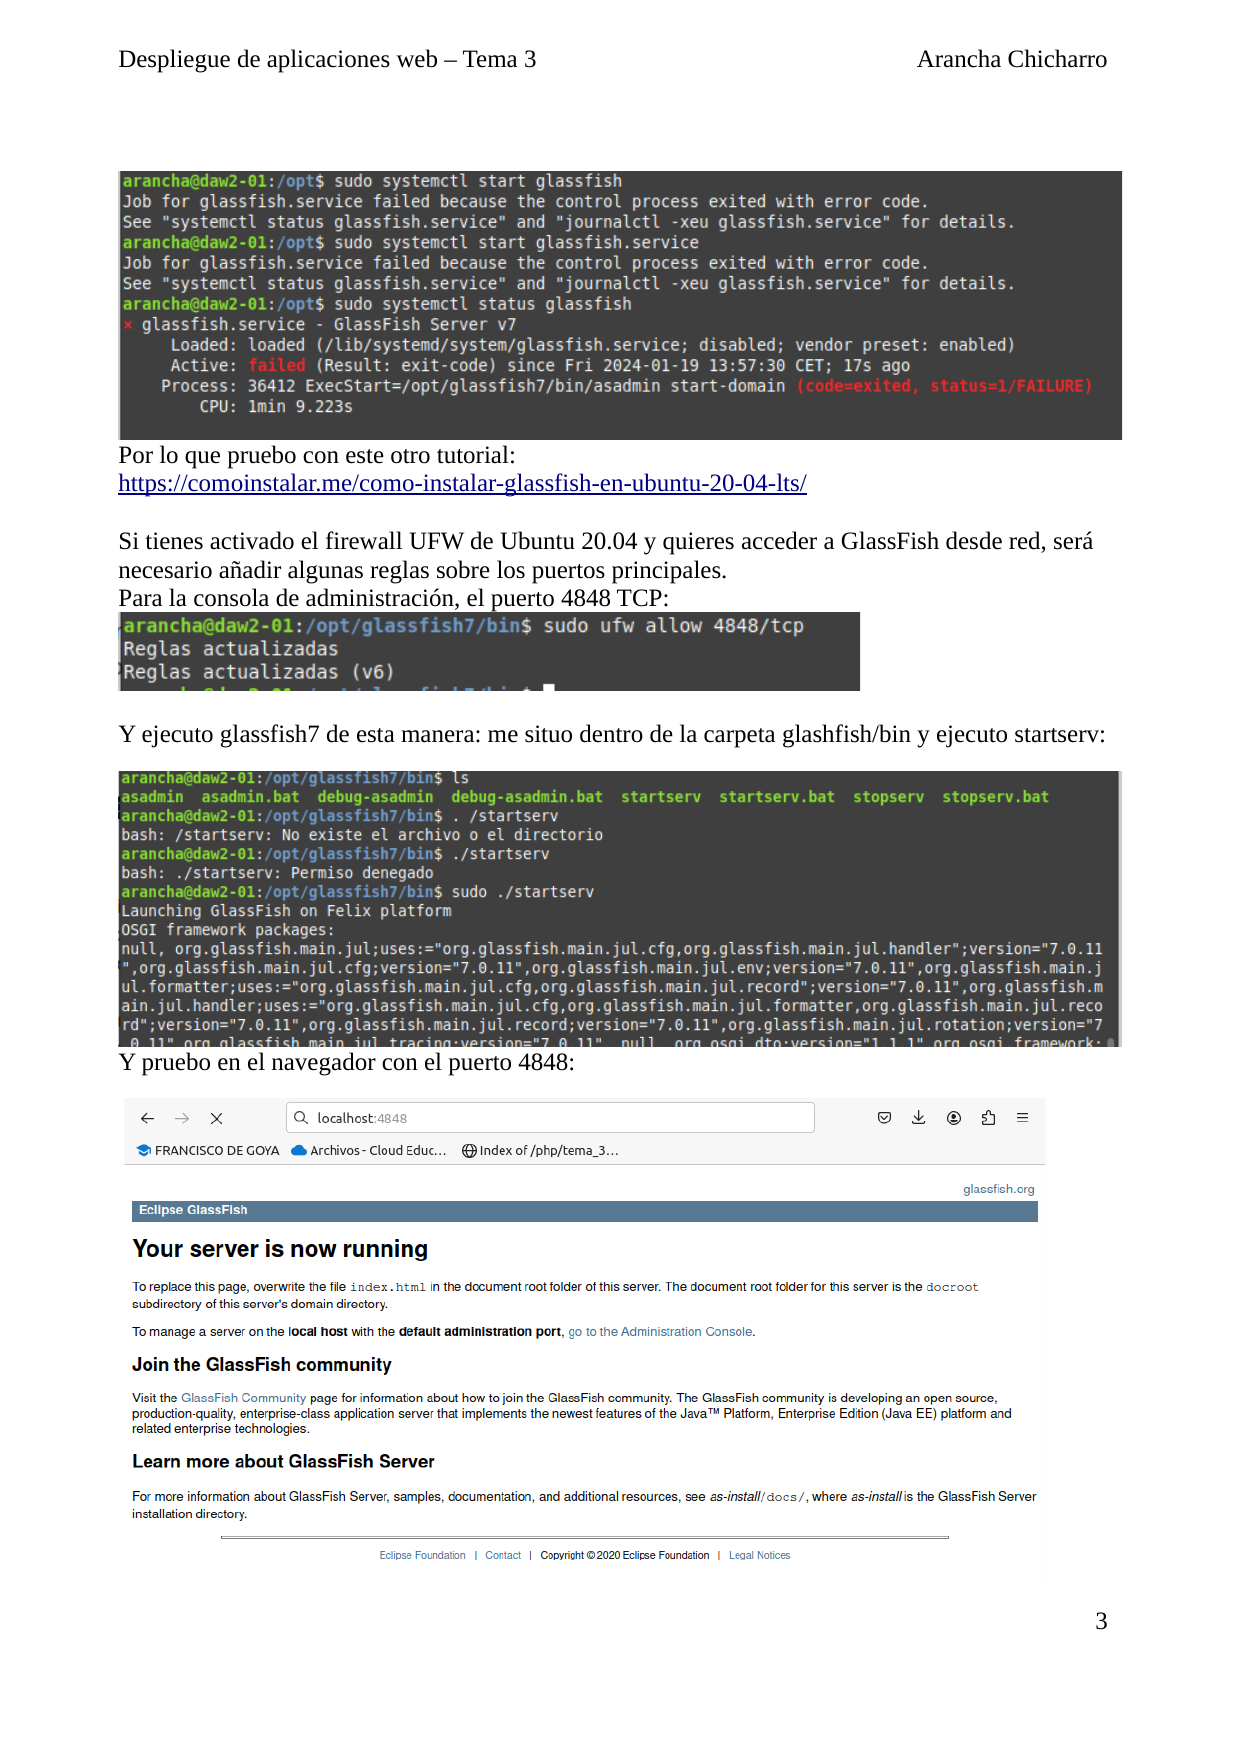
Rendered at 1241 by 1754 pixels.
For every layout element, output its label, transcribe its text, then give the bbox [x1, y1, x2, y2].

text Y ejecuto glassfish7 de esta manera: me situo dentro de la carpeta glashfish/bin y ejecuto startserv: [118, 719, 1107, 748]
text Para la consola de administración, el puerto 4848 TCP: [118, 583, 1107, 691]
text Si tienes activado el firewall UFW de Ubuntu 20.04 y quieres acceder a GlassFish desde red, será necesario añadir algunas reglas sobre los puertos principales. [118, 526, 1107, 583]
text Por lo que pruebo con este otro tutorial: [118, 440, 1107, 468]
text https://comoinstalar.me/como-instalar-glassfish-en-ubuntu-20-04-lts/ [118, 468, 1107, 497]
text Y pruebo en el navegador con el puerto 4848: [118, 1047, 1107, 1076]
